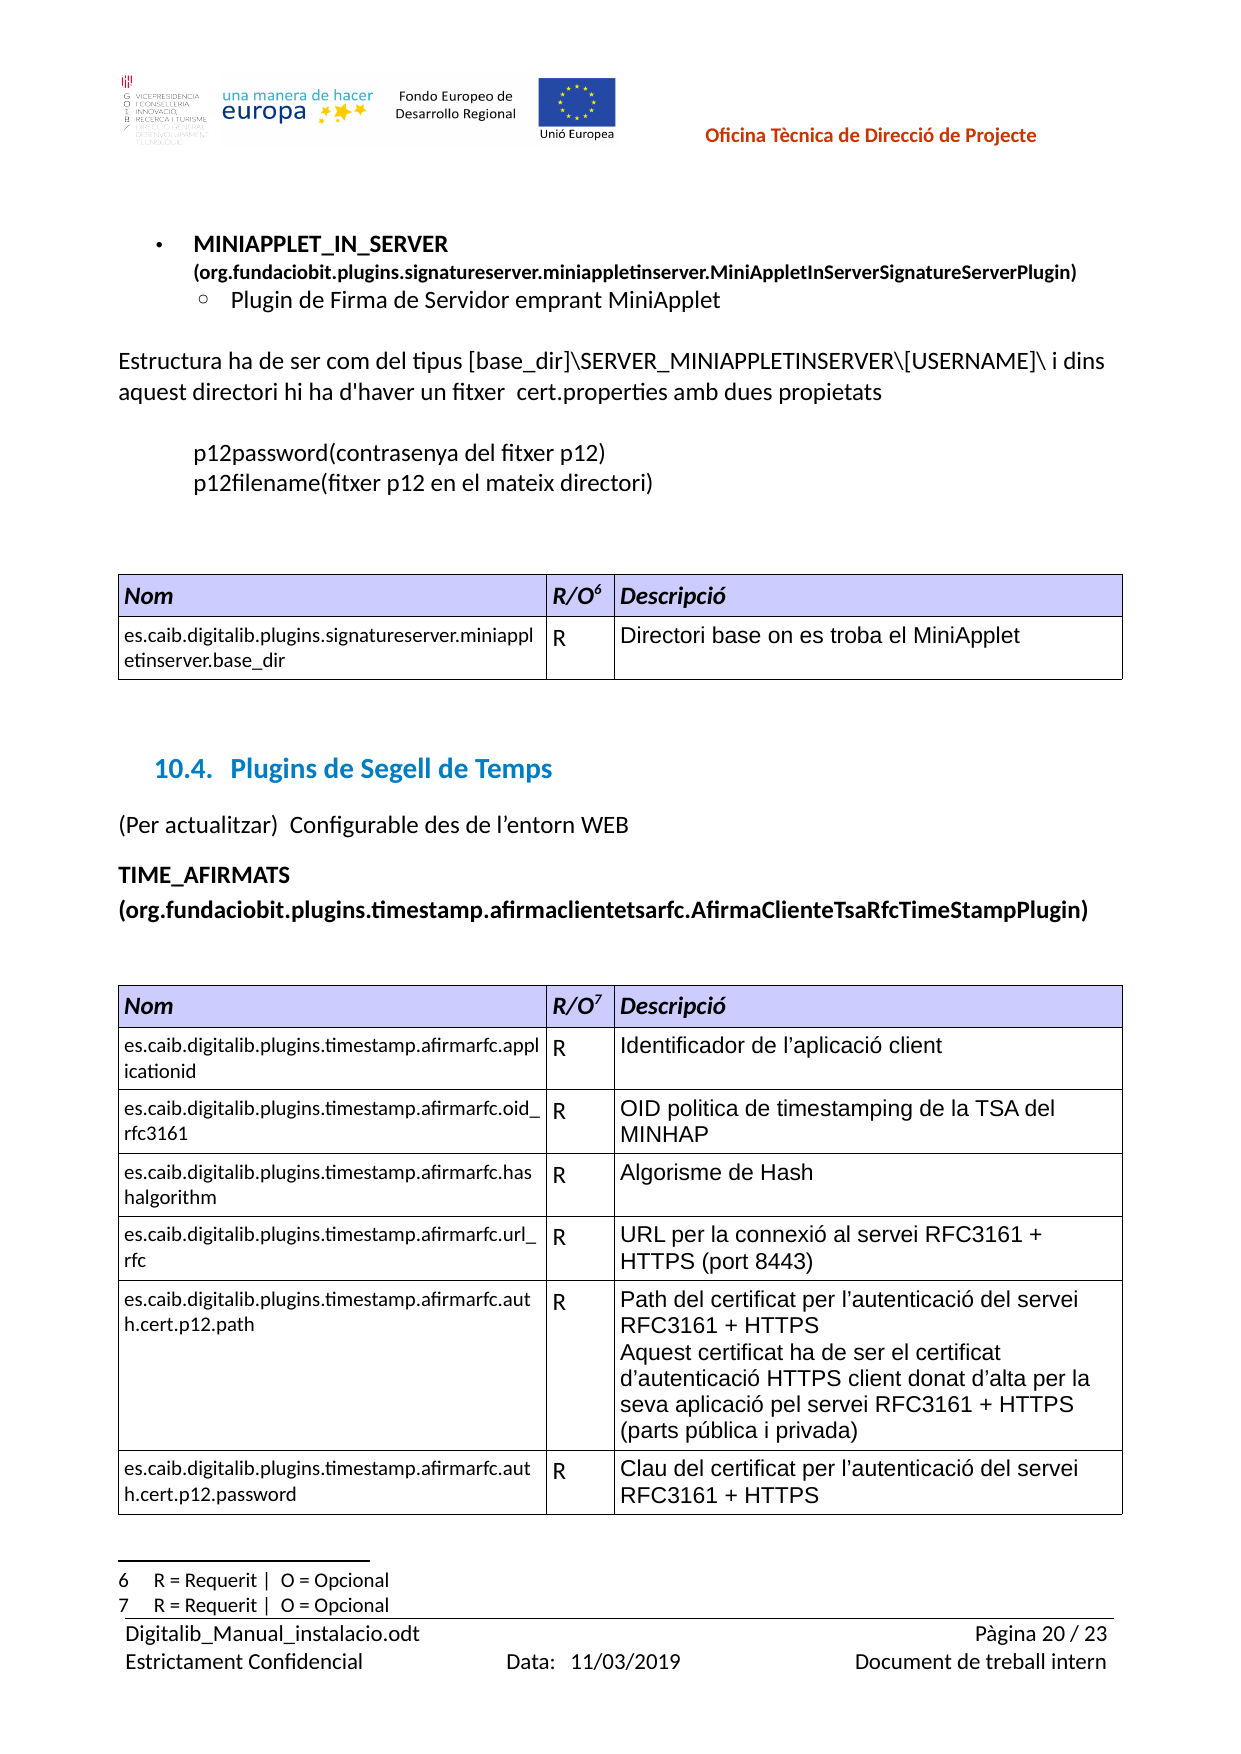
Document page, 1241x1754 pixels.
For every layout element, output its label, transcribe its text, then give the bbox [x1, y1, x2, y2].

table_cell R [547, 1028, 614, 1089]
picture [118, 73, 213, 147]
table_header Descripció [615, 986, 1122, 1027]
table_cell es.caib.digitalib.plugins.timestamp.afirmarfc.auth.cert.p12.path [119, 1281, 546, 1449]
table_cell Identificador de l’aplicació client [615, 1028, 1122, 1089]
table_header R/O [547, 575, 614, 616]
table_cell es.caib.digitalib.plugins.timestamp.afirmarfc.auth.cert.p12.password [119, 1451, 546, 1514]
table_cell R [547, 617, 614, 679]
table_cell Path del certificat per l’autenticació del servei RFC3161 + HTTPS Aquest certificat ha de ser el certificat d’autenticació HTTPS client donat d’alta per la seva aplicació pel servei RFC3161 + HTTPS (parts pública i privada) [615, 1281, 1122, 1449]
table_header Nom [119, 986, 546, 1027]
picture [219, 73, 621, 147]
table_cell R [547, 1451, 614, 1514]
table_cell Algorisme de Hash [615, 1154, 1122, 1216]
table_cell R [547, 1090, 614, 1153]
table_cell R [547, 1154, 614, 1216]
subtitle Plugins de Segell de Temps [153, 750, 1122, 786]
table_cell es.caib.digitalib.plugins.signatureserver.miniappletinserver.base_dir [119, 617, 546, 679]
table_cell R [547, 1217, 614, 1280]
table_cell es.caib.digitalib.plugins.timestamp.afirmarfc.url_rfc [119, 1217, 546, 1280]
text p12password(contrasenya del fitxer p12) [118, 437, 1122, 468]
table_header R/O [547, 986, 614, 1027]
table_cell Clau del certificat per l’autenticació del servei RFC3161 + HTTPS [615, 1451, 1122, 1514]
list MINIAPPLET_IN_SERVER (org.fundaciobit.plugins.signatureserver.miniappletinserver.MiniAppletInServerSignatureServerPlugin) [156, 228, 1122, 284]
text (Per actualitzar) Configurable des de l’entorn WEB [118, 810, 1122, 840]
table_cell es.caib.digitalib.plugins.timestamp.afirmarfc.oid_rfc3161 [119, 1090, 546, 1153]
table_cell es.caib.digitalib.plugins.timestamp.afirmarfc.applicationid [119, 1028, 546, 1089]
table_header Nom [119, 575, 546, 616]
table_header Descripció [615, 575, 1122, 616]
table_cell es.caib.digitalib.plugins.timestamp.afirmarfc.hashalgorithm [119, 1154, 546, 1216]
table_cell URL per la connexió al servei RFC3161 + HTTPS (port 8443) [615, 1217, 1122, 1280]
list Plugin de Firma de Servidor emprant MiniApplet [193, 284, 1122, 315]
text Estructura ha de ser com del tipus [base_dir]\SERVER_MINIAPPLETINSERVER\[USERNAME]\ i dins aquest directori hi ha d'haver un fitxer cert.properties amb dues propietats [118, 346, 1122, 407]
table_cell R [547, 1281, 614, 1449]
table_cell OID politica de timestamping de la TSA del MINHAP [615, 1090, 1122, 1153]
text p12filename(fitxer p12 en el mateix directori) [118, 468, 1122, 498]
table_cell Directori base on es troba el MiniApplet [615, 617, 1122, 679]
text TIME_AFIRMATS (org.fundaciobit.plugins.timestamp.afirmaclientetsarfc.AfirmaClienteTsaRfcTimeStampPlugin) [118, 859, 1122, 925]
